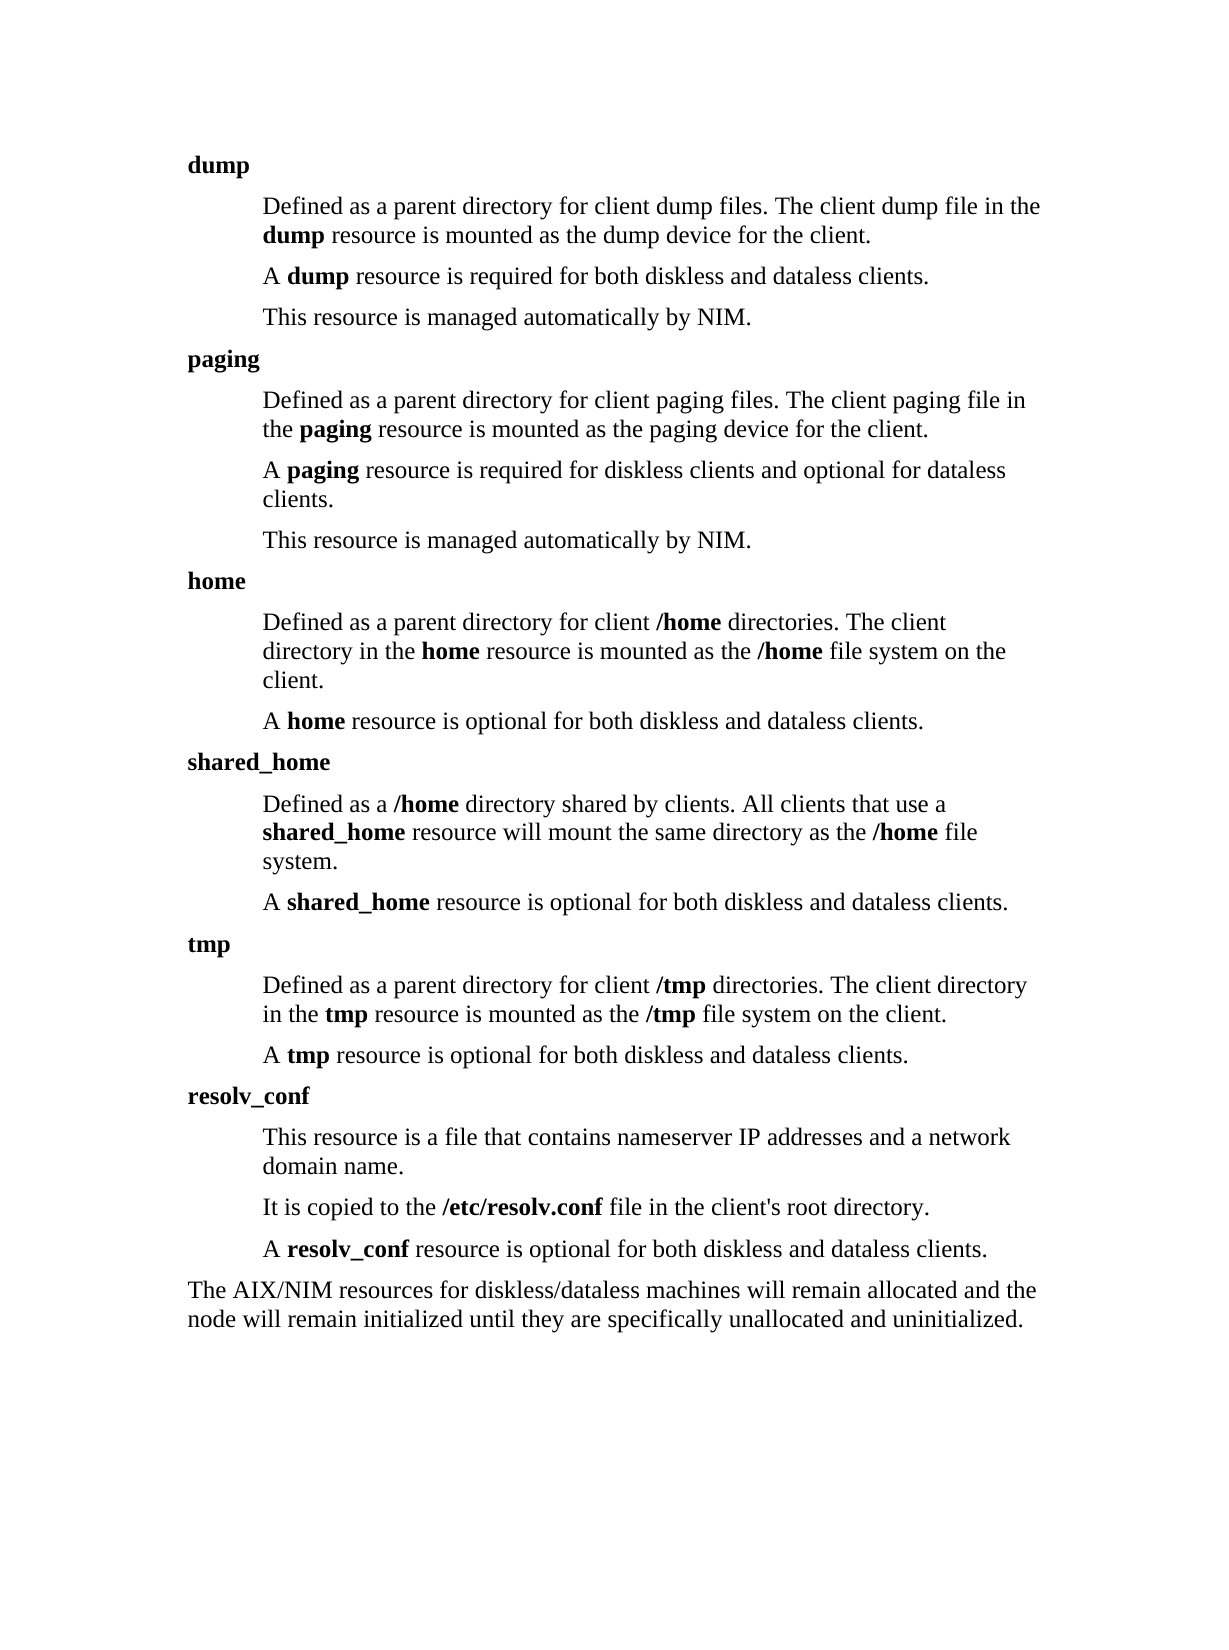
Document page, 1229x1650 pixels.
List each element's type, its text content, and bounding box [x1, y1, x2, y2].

text Defined as a /home directory shared by clients. All clients that use a shared_home resource will mount the same directory as the /home file system. [262, 789, 1041, 875]
text Defined as a parent directory for client /tmp directories. The client directory in the tmp resource is mounted as the /tmp file system on the client. [262, 970, 1041, 1027]
text A tmp resource is optional for both diskless and dataless clients. [262, 1040, 1041, 1069]
text Defined as a parent directory for client paging files. The client paging file in the paging resource is mounted as the paging device for the client. [262, 385, 1041, 442]
text A home resource is optional for both diskless and dataless clients. [262, 706, 1041, 735]
text The AIX/NIM resources for diskless/dataless machines will remain allocated and the node will remain initialized until they are specifically unallocated and uninitialized. [187, 1275, 1041, 1332]
text This resource is managed automatically by NIM. [262, 302, 1041, 331]
text paging [187, 344, 1041, 372]
text Defined as a parent directory for client dump files. The client dump file in the dump resource is mounted as the dump device for the client. [262, 191, 1041, 249]
text A shared_home resource is optional for both diskless and dataless clients. [262, 887, 1041, 916]
text shared_home [187, 747, 1041, 776]
text This resource is a file that contains nameserver IP addresses and a network domain name. [262, 1122, 1041, 1180]
text A dump resource is required for both diskless and dataless clients. [262, 261, 1041, 290]
text A paging resource is required for diskless clients and optional for dataless clients. [262, 455, 1041, 512]
text A resolv_conf resource is optional for both diskless and dataless clients. [262, 1234, 1041, 1262]
text dump [187, 150, 1041, 179]
text tmp [187, 929, 1041, 957]
text Defined as a parent directory for client /home directories. The client directory in the home resource is mounted as the /home file system on the client. [262, 607, 1041, 694]
text home [187, 566, 1041, 595]
text This resource is managed automatically by NIM. [262, 525, 1041, 554]
text It is copied to the /etc/resolv.conf file in the client's root directory. [262, 1192, 1041, 1221]
text resolv_conf [187, 1081, 1041, 1110]
